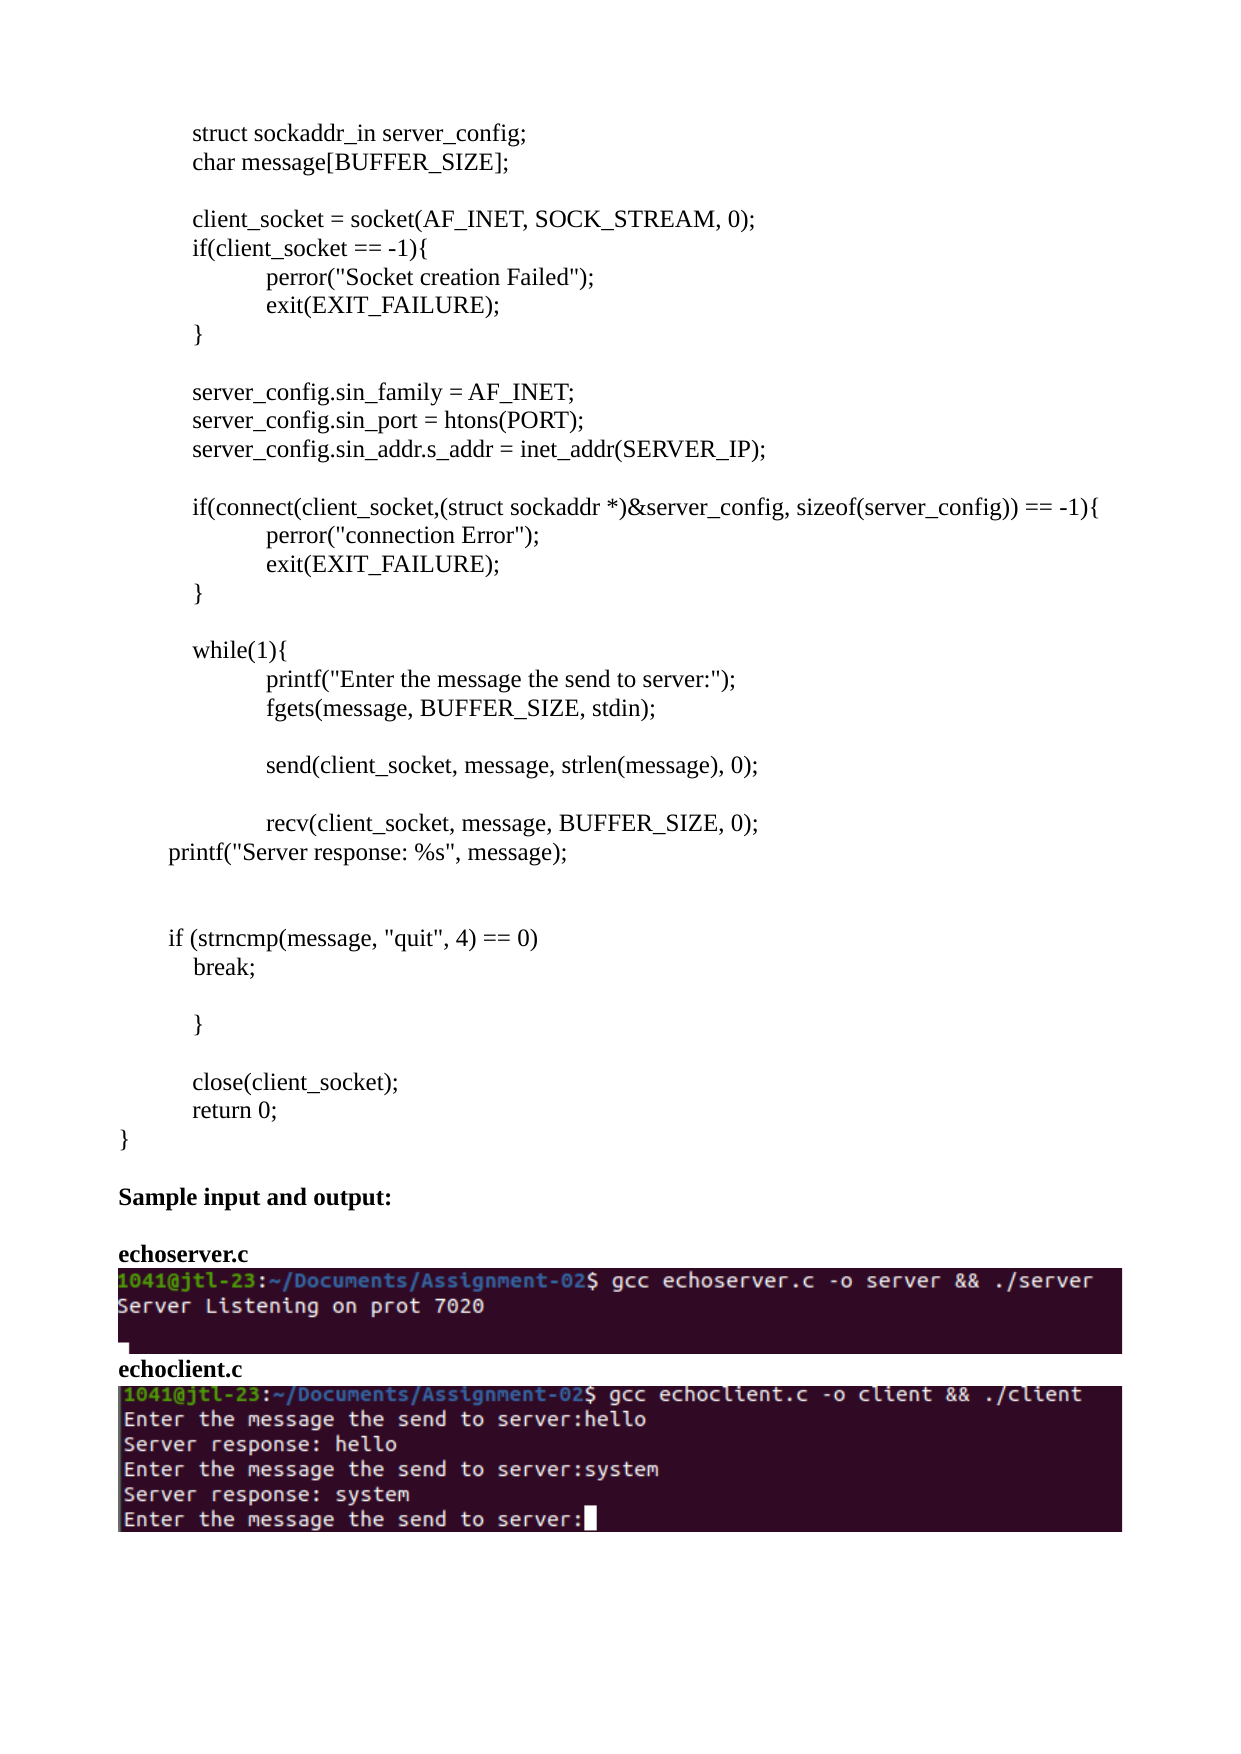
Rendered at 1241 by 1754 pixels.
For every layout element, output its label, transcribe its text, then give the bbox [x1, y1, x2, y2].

text exit(EXIT_FAILURE); [118, 549, 1122, 578]
text printf("Enter the message the send to server:"); [118, 664, 1122, 693]
text server_config.sin_family = AF_INET; [118, 377, 1122, 406]
text perror("Socket creation Failed"); [118, 262, 1122, 291]
text if(client_socket == -1){ [118, 233, 1122, 262]
text exit(EXIT_FAILURE); [118, 291, 1122, 319]
text if (strncmp(message, "quit", 4) == 0) [118, 923, 1122, 952]
text } [118, 1124, 1122, 1153]
text printf("Server response: %s", message); [118, 837, 1122, 866]
text fgets(message, BUFFER_SIZE, stdin); [118, 693, 1122, 722]
picture [118, 1268, 1123, 1354]
text echoclient.c [118, 1354, 1122, 1383]
text return 0; [118, 1096, 1122, 1124]
text send(client_socket, message, strlen(message), 0); [118, 751, 1122, 779]
text close(client_socket); [118, 1067, 1122, 1096]
text } [118, 578, 1122, 607]
text client_socket = socket(AF_INET, SOCK_STREAM, 0); [118, 204, 1122, 233]
text echoserver.c [118, 1239, 1122, 1268]
text struct sockaddr_in server_config; [118, 118, 1122, 147]
text while(1){ [118, 636, 1122, 664]
picture [118, 1386, 1123, 1532]
text recv(client_socket, message, BUFFER_SIZE, 0); [118, 808, 1122, 837]
text char message[BUFFER_SIZE]; [118, 147, 1122, 176]
text } [118, 1009, 1122, 1038]
text server_config.sin_addr.s_addr = inet_addr(SERVER_IP); [118, 434, 1122, 463]
text break; [118, 952, 1122, 981]
text perror("connection Error"); [118, 521, 1122, 549]
text } [118, 319, 1122, 348]
text if(connect(client_socket,(struct sockaddr *)&server_config, sizeof(server_config)) == -1){ [118, 492, 1122, 521]
text Sample input and output: [118, 1182, 1122, 1211]
text server_config.sin_port = htons(PORT); [118, 406, 1122, 434]
